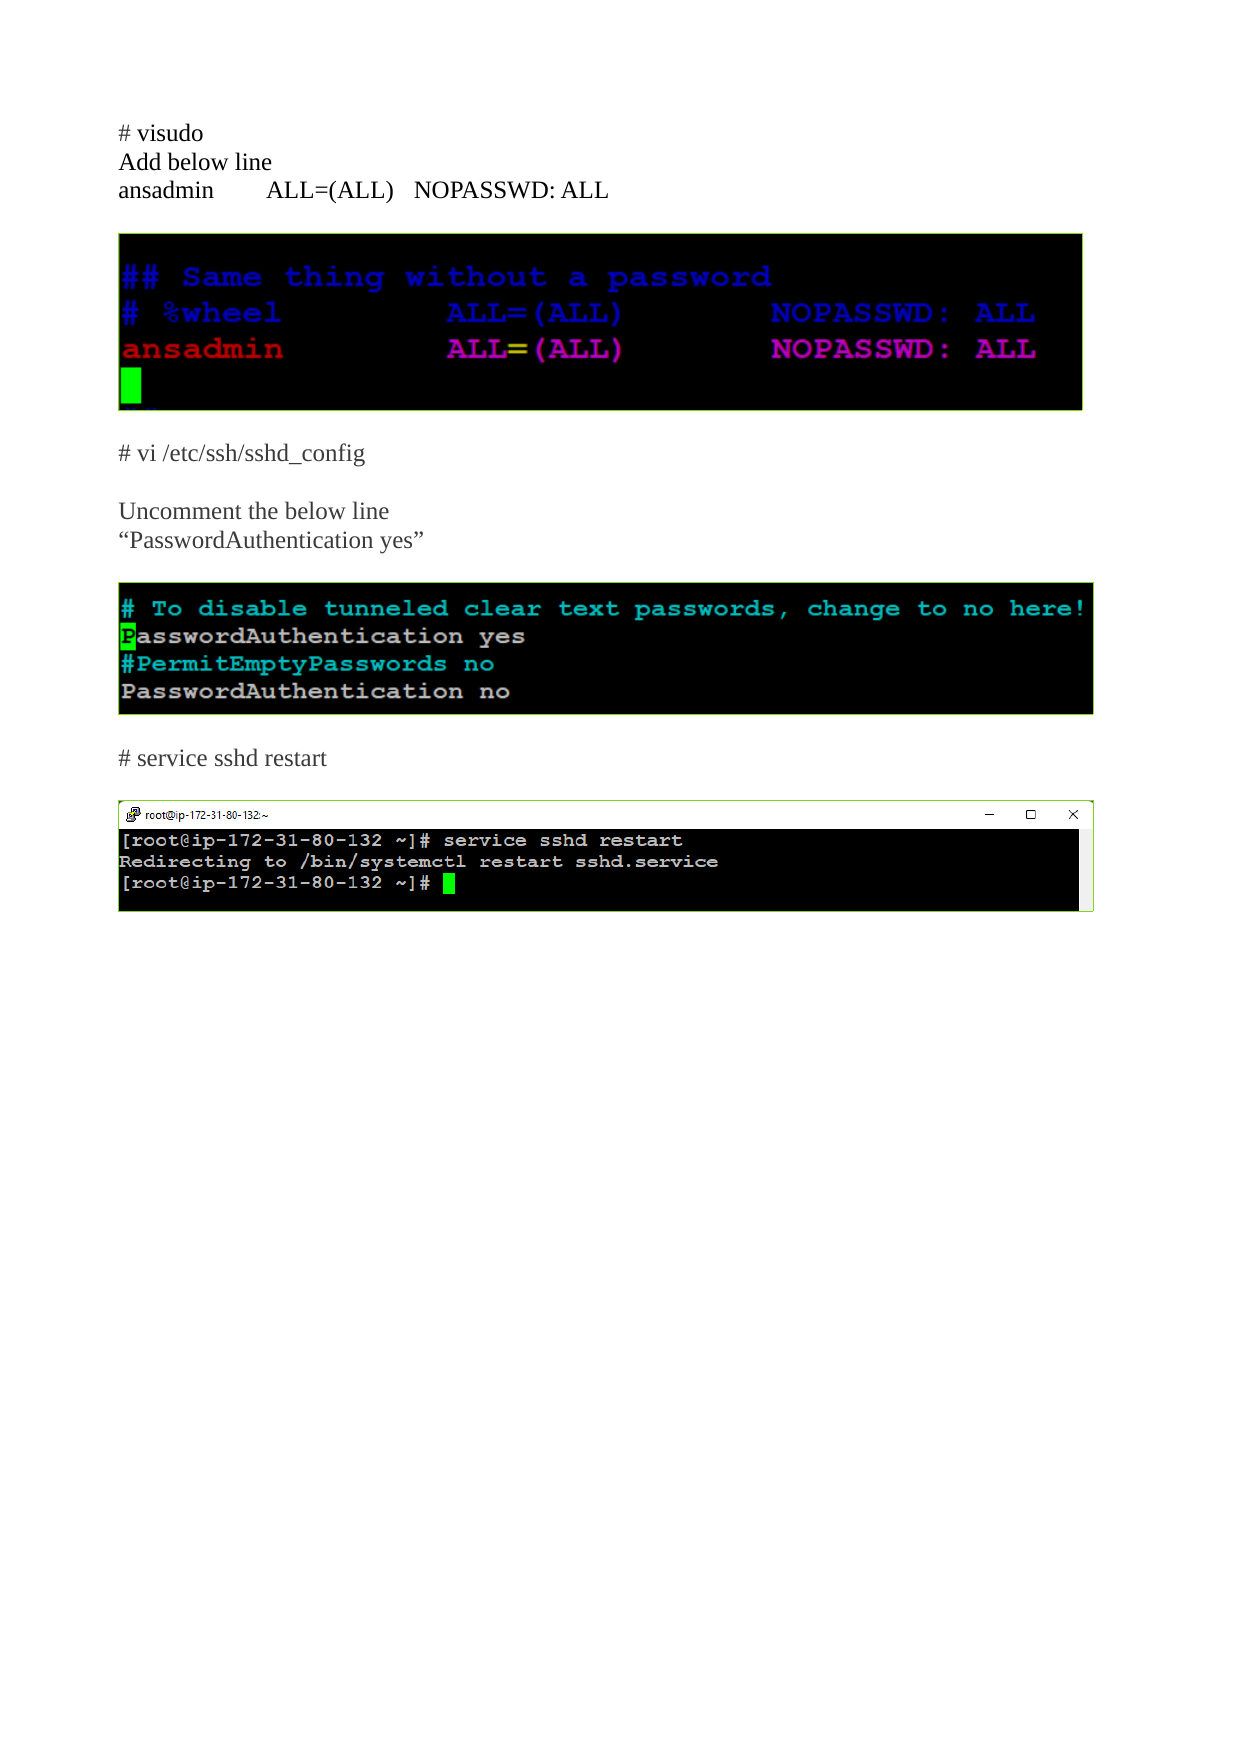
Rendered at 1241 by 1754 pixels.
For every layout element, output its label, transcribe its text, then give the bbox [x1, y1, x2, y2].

picture [119, 234, 1082, 410]
text Uncomment the below line [118, 496, 1122, 525]
picture [119, 801, 1093, 911]
text ansadmin ALL=(ALL) NOPASSWD: ALL [118, 176, 1122, 204]
text # visudo [118, 118, 1122, 147]
text # vi /etc/ssh/sshd_config [118, 438, 1122, 467]
text # service sshd restart [118, 743, 1122, 772]
text Add below line [118, 147, 1122, 176]
picture [119, 583, 1093, 714]
text “PasswordAuthentication yes” [118, 525, 1122, 553]
